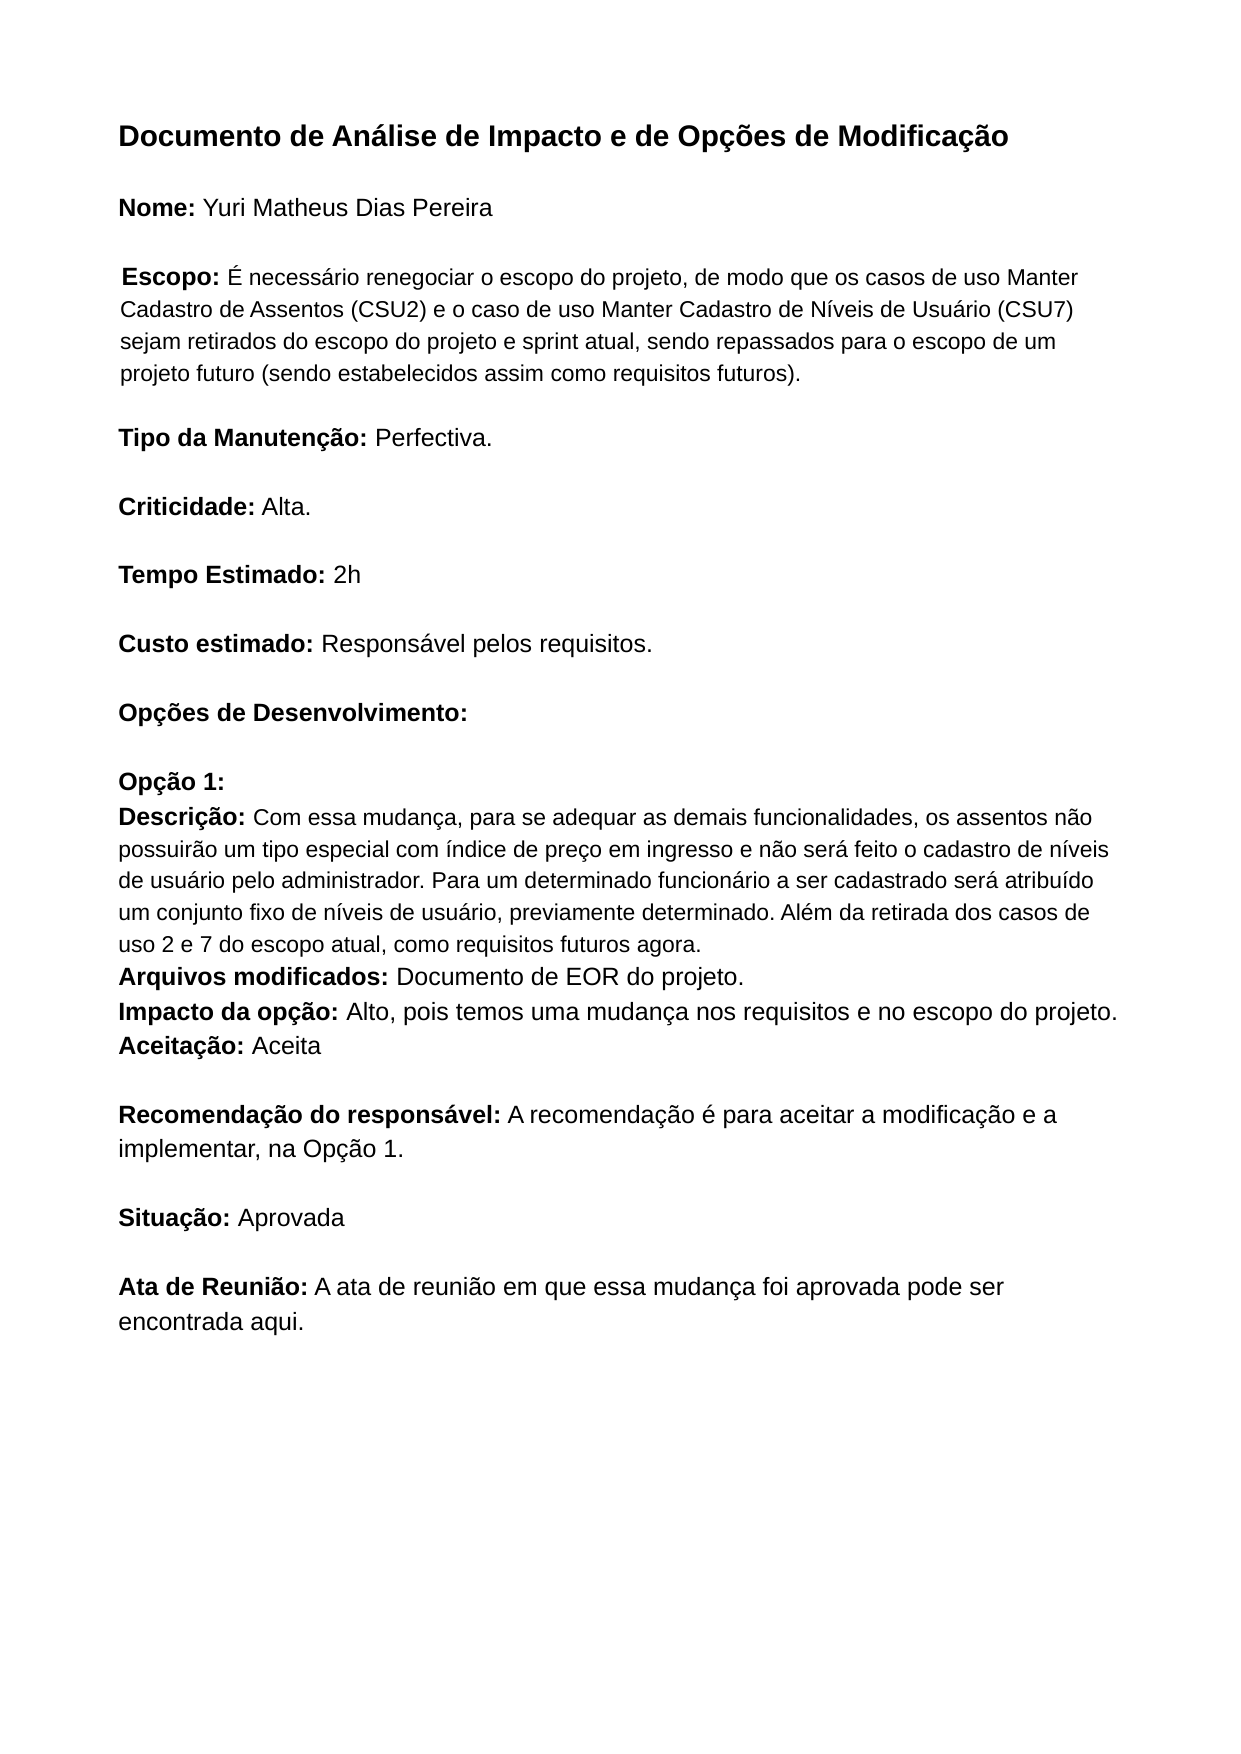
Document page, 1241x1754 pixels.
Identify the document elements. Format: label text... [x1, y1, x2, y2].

text Criticidade: Alta. [118, 492, 1122, 520]
text Recomendação do responsável: A recomendação é para aceitar a modificação e a implementar, na Opção 1. [118, 1100, 1122, 1163]
text Opção 1: [118, 767, 1122, 796]
text Situação: Aprovada [118, 1203, 1122, 1232]
text Ata de Reunião: A ata de reunião em que essa mudança foi aprovada pode ser encontrada aqui. [118, 1272, 1122, 1336]
text Tempo Estimado: 2h [118, 561, 1122, 589]
text Documento de Análise de Impacto e de Opções de Modificação [118, 118, 1122, 152]
text Tipo da Manutenção: Perfectiva. [118, 423, 1122, 451]
text Escopo: É necessário renegociar o escopo do projeto, de modo que os casos de uso Manter Cadastro de Assentos (CSU2) e o caso de uso Manter Cadastro de Níveis de Usuário (CSU7) sejam retirados do escopo do projeto e sprint atual, sendo repassados para o escopo de um projeto futuro (sendo estabelecidos assim como requisitos futuros). [120, 262, 1122, 386]
text Aceitação: Aceita [118, 1031, 1122, 1060]
text Arquivos modificados: Documento de EOR do projeto. [118, 962, 1122, 991]
text Impacto da opção: Alto, pois temos uma mudança nos requisitos e no escopo do projeto. [118, 997, 1122, 1025]
text Custo estimado: Responsável pelos requisitos. [118, 629, 1122, 658]
text Nome: Yuri Matheus Dias Pereira [118, 193, 1122, 222]
text Descrição: Com essa mudança, para se adequar as demais funcionalidades, os assentos não possuirão um tipo especial com índice de preço em ingresso e não será feito o cadastro de níveis de usuário pelo administrador. Para um determinado funcionário a ser cadastrado será atribuído um conjunto fixo de níveis de usuário, previamente determinado. Além da retirada dos casos de uso 2 e 7 do escopo atual, como requisitos futuros agora. [118, 802, 1122, 957]
text Opções de Desenvolvimento: [118, 698, 1122, 727]
